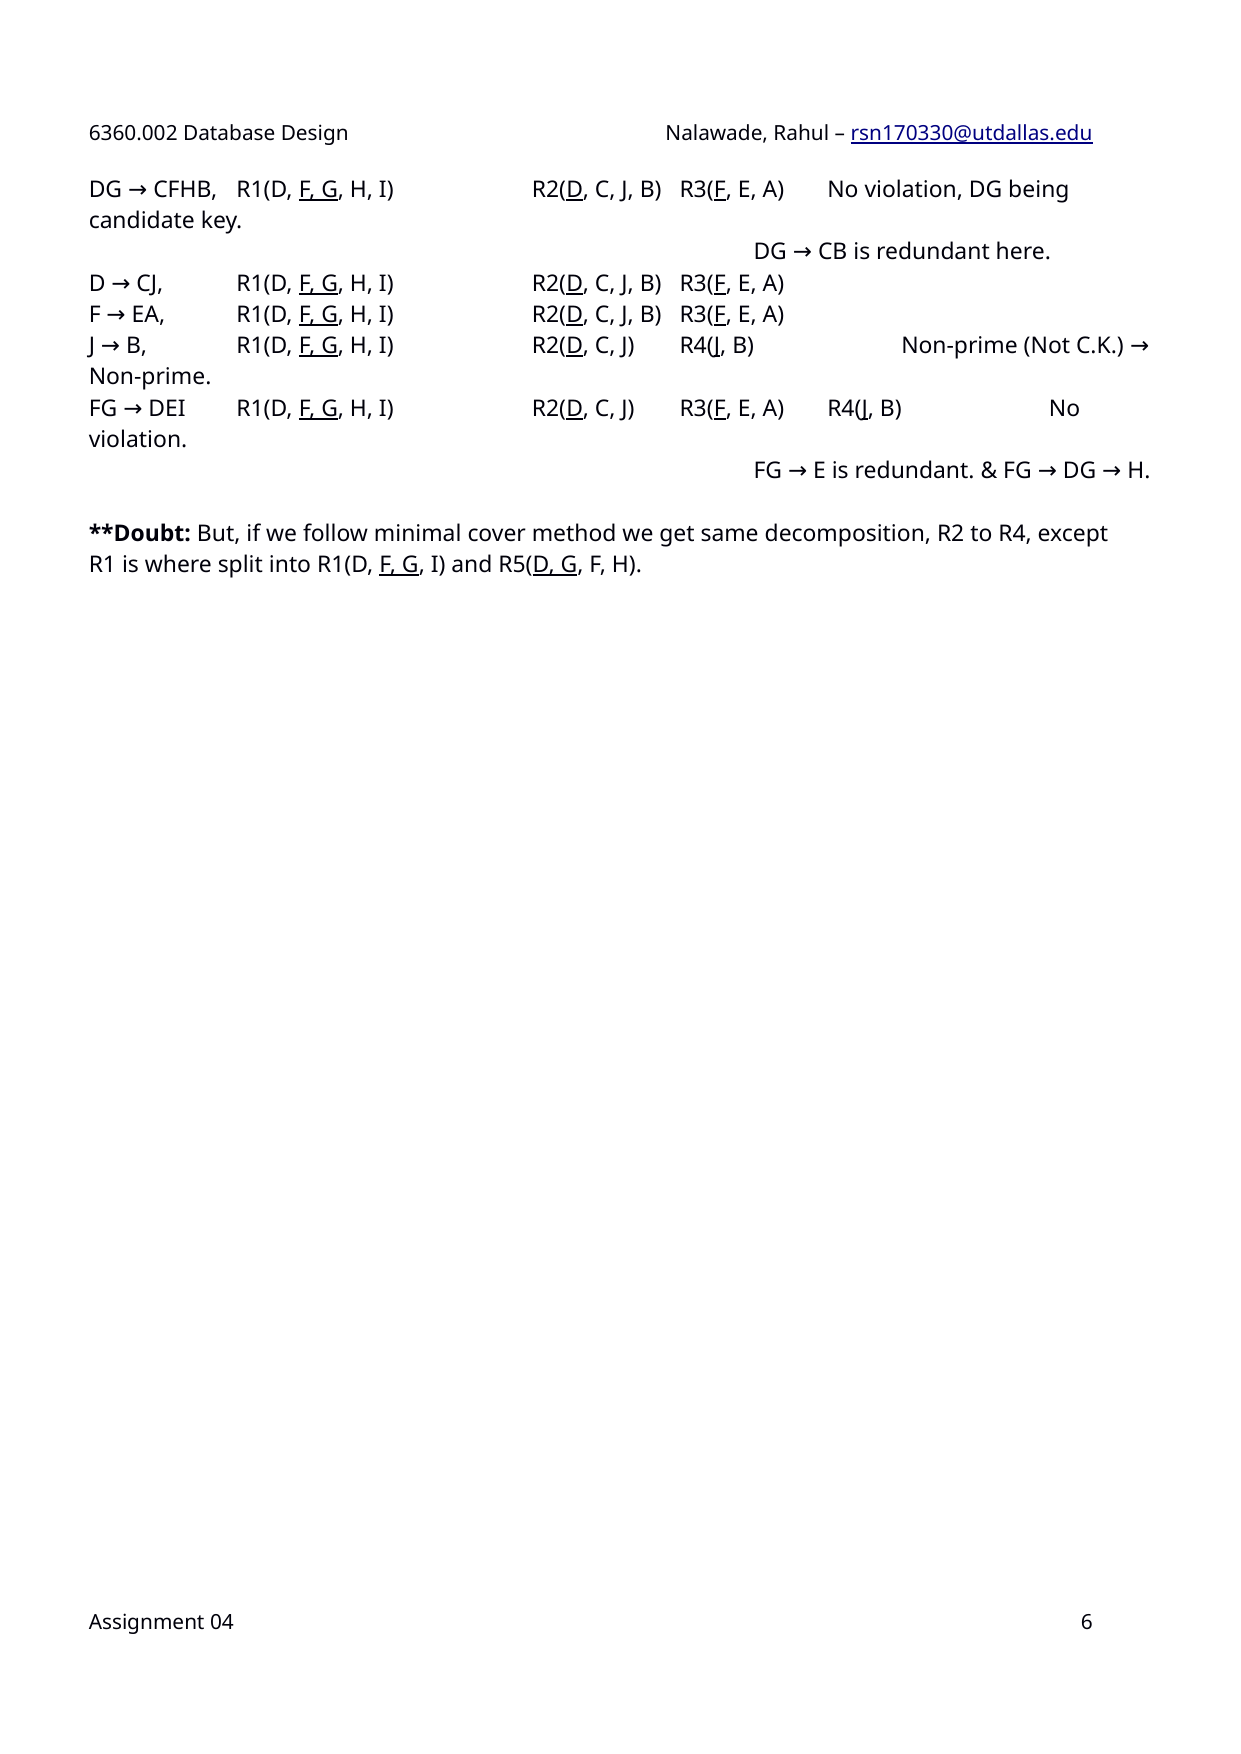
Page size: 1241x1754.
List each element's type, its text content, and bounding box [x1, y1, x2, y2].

text R1 is where split into R1(D, F, G, I) and R5(D, G, F, H). [88, 548, 1152, 579]
text **Doubt: But, if we follow minimal cover method we get same decomposition, R2 to R4, except [88, 517, 1152, 548]
text FG → DEI R1(D, F, G, H, I) R2(D, C, J) R3(F, E, A) R4(J, B) No violation. [88, 392, 1152, 454]
text D → CJ, R1(D, F, G, H, I) R2(D, C, J, B) R3(F, E, A) [88, 267, 1152, 298]
text J → B, R1(D, F, G, H, I) R2(D, C, J) R4(J, B) Non-prime (Not C.K.) → Non-prime. [88, 329, 1152, 392]
text F → EA, R1(D, F, G, H, I) R2(D, C, J, B) R3(F, E, A) [88, 298, 1152, 329]
text DG → CB is redundant here. [88, 235, 1152, 267]
text DG → CFHB, R1(D, F, G, H, I) R2(D, C, J, B) R3(F, E, A) No violation, DG being candidate key. [88, 173, 1152, 235]
text FG → E is redundant. & FG → DG → H. [88, 454, 1152, 485]
